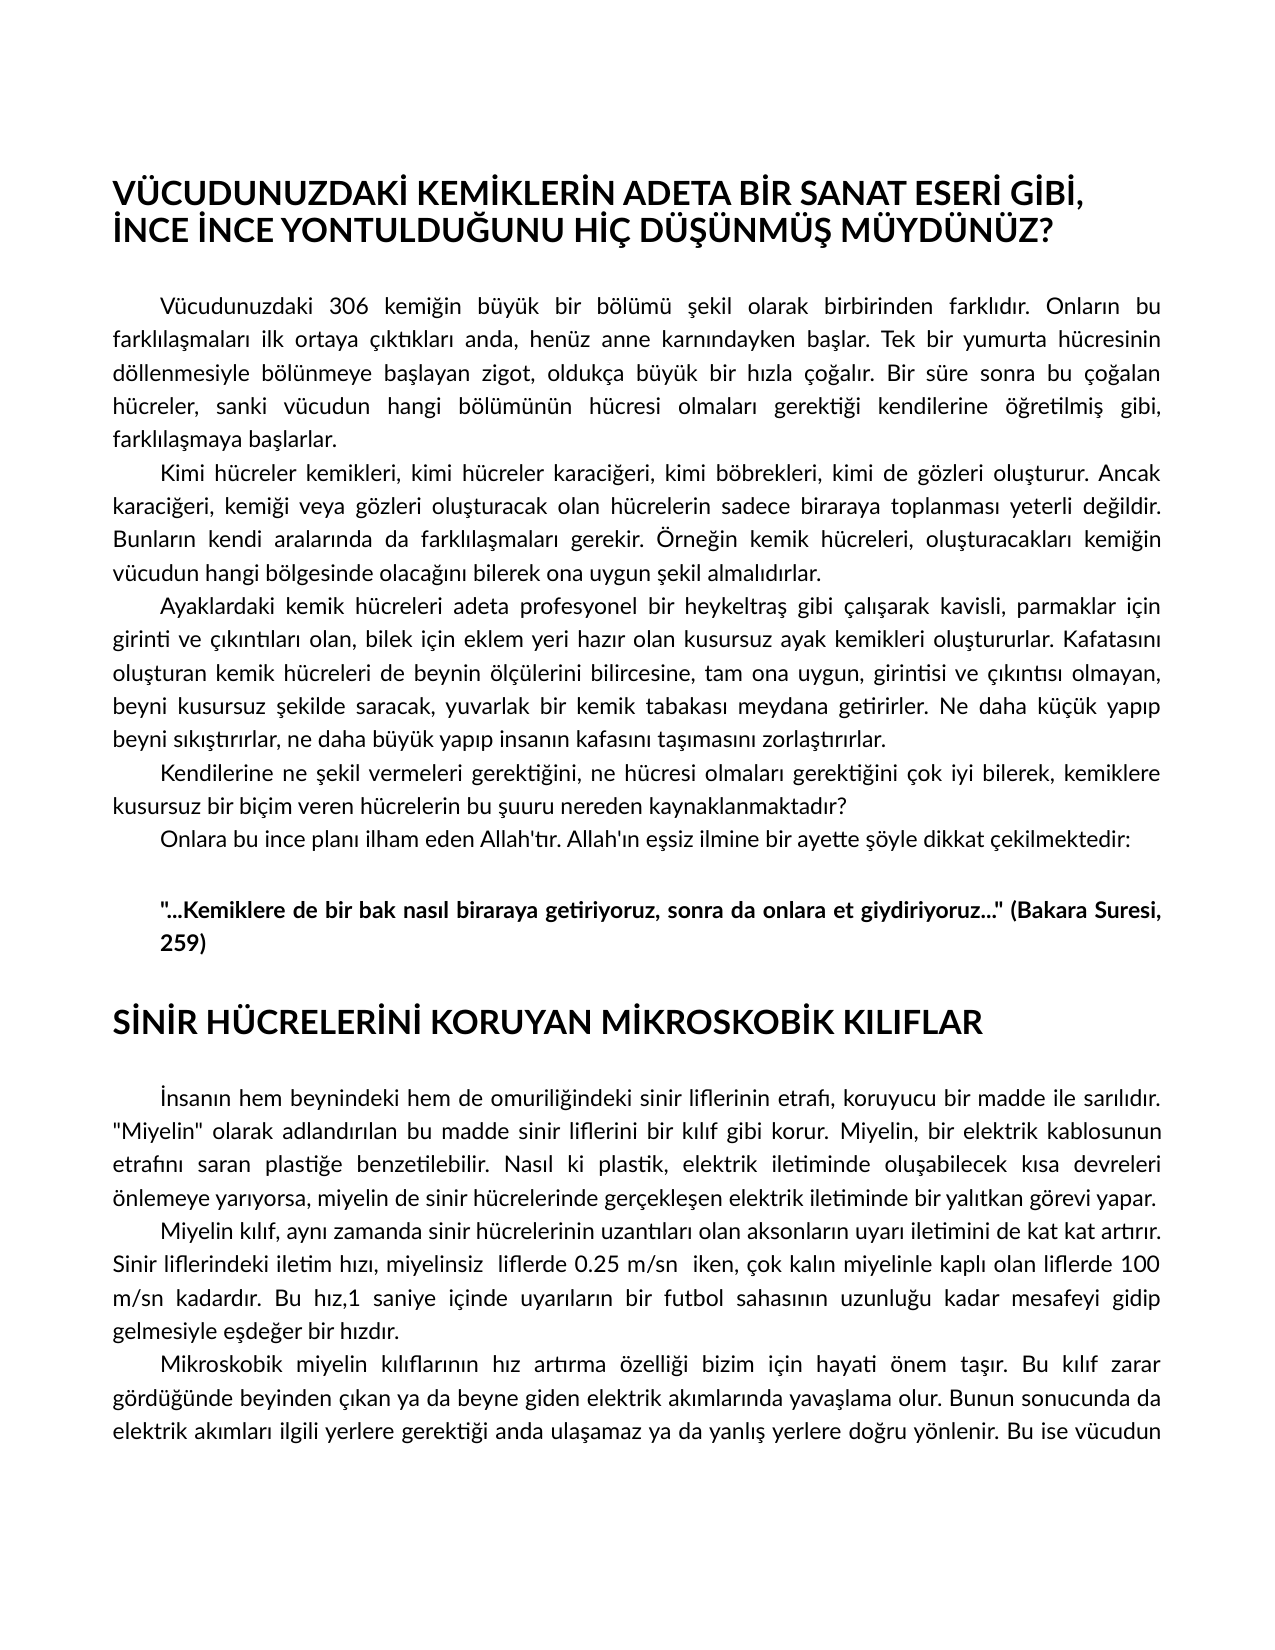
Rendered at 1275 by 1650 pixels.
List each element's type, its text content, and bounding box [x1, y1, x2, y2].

text İnsanın hem beynindeki hem de omuriliğindeki sinir liflerinin etrafı, koruyucu bir madde ile sarılıdır. "Miyelin" olarak adlandırılan bu madde sinir liflerini bir kılıf gibi korur. Miyelin, bir elektrik kablosunun etrafını saran plastiğe benzetilebilir. Nasıl ki plastik, elektrik iletiminde oluşabilecek kısa devreleri önlemeye yarıyorsa, miyelin de sinir hücrelerinde gerçekleşen elektrik iletiminde bir yalıtkan görevi yapar. [112, 1079, 1162, 1213]
text VÜCUDUNUZDAKİ KEMİKLERİN ADETA BİR SANAT ESERİ GİBİ, İNCE İNCE YONTULDUĞUNU HİÇ DÜŞÜNMÜŞ MÜYDÜNÜZ? [112, 175, 1162, 250]
text Kimi hücreler kemikleri, kimi hücreler karaciğeri, kimi böbrekleri, kimi de gözleri oluşturur. Ancak karaciğeri, kemiği veya gözleri oluşturacak olan hücrelerin sadece biraraya toplanması yeterli değildir. Bunların kendi aralarında da farklılaşmaları gerekir. Örneğin kemik hücreleri, oluşturacakları kemiğin vücudun hangi bölgesinde olacağını bilerek ona uygun şekil almalıdırlar. [112, 454, 1162, 588]
text Miyelin kılıf, aynı zamanda sinir hücrelerinin uzantıları olan aksonların uyarı iletimini de kat kat artırır. Sinir liflerindeki iletim hızı, miyelinsiz liflerde 0.25 m/sn iken, çok kalın miyelinle kaplı olan liflerde 100 m/sn kadardır. Bu hız,1 saniye içinde uyarıların bir futbol sahasının uzunluğu kadar mesafeyi gidip gelmesiyle eşdeğer bir hızdır. [112, 1213, 1162, 1346]
text Mikroskobik miyelin kılıflarının hız artırma özelliği bizim için hayati önem taşır. Bu kılıf zarar gördüğünde beyinden çıkan ya da beyne giden elektrik akımlarında yavaşlama olur. Bunun sonucunda da elektrik akımları ilgili yerlere gerektiği anda ulaşamaz ya da yanlış yerlere doğru yönlenir. Bu ise vücudun [112, 1346, 1162, 1446]
text Vücudunuzdaki 306 kemiğin büyük bir bölümü şekil olarak birbirinden farklıdır. Onların bu farklılaşmaları ilk ortaya çıktıkları anda, henüz anne karnındayken başlar. Tek bir yumurta hücresinin döllenmesiyle bölünmeye başlayan zigot, oldukça büyük bir hızla çoğalır. Bir süre sonra bu çoğalan hücreler, sanki vücudun hangi bölümünün hücresi olmaları gerektiği kendilerine öğretilmiş gibi, farklılaşmaya başlarlar. [112, 288, 1162, 454]
text SİNİR HÜCRELERİNİ KORUYAN MİKROSKOBİK KILIFLAR [112, 1004, 1162, 1042]
text Onlara bu ince planı ilham eden Allah'tır. Allah'ın eşsiz ilmine bir ayette şöyle dikkat çekilmektedir: [112, 821, 1162, 854]
text Kendilerine ne şekil vermeleri gerektiğini, ne hücresi olmaları gerektiğini çok iyi bilerek, kemiklere kusursuz bir biçim veren hücrelerin bu şuuru nereden kaynaklanmaktadır? [112, 754, 1162, 821]
text Ayaklardaki kemik hücreleri adeta profesyonel bir heykeltraş gibi çalışarak kavisli, parmaklar için girinti ve çıkıntıları olan, bilek için eklem yeri hazır olan kusursuz ayak kemikleri oluştururlar. Kafatasını oluşturan kemik hücreleri de beynin ölçülerini bilircesine, tam ona uygun, girintisi ve çıkıntısı olmayan, beyni kusursuz şekilde saracak, yuvarlak bir kemik tabakası meydana getirirler. Ne daha küçük yapıp beyni sıkıştırırlar, ne daha büyük yapıp insanın kafasını taşımasını zorlaştırırlar. [112, 588, 1162, 754]
text "...Kemiklere de bir bak nasıl biraraya getiriyoruz, sonra da onlara et giydiriyoruz..." (Bakara Suresi, 259) [160, 892, 1162, 958]
